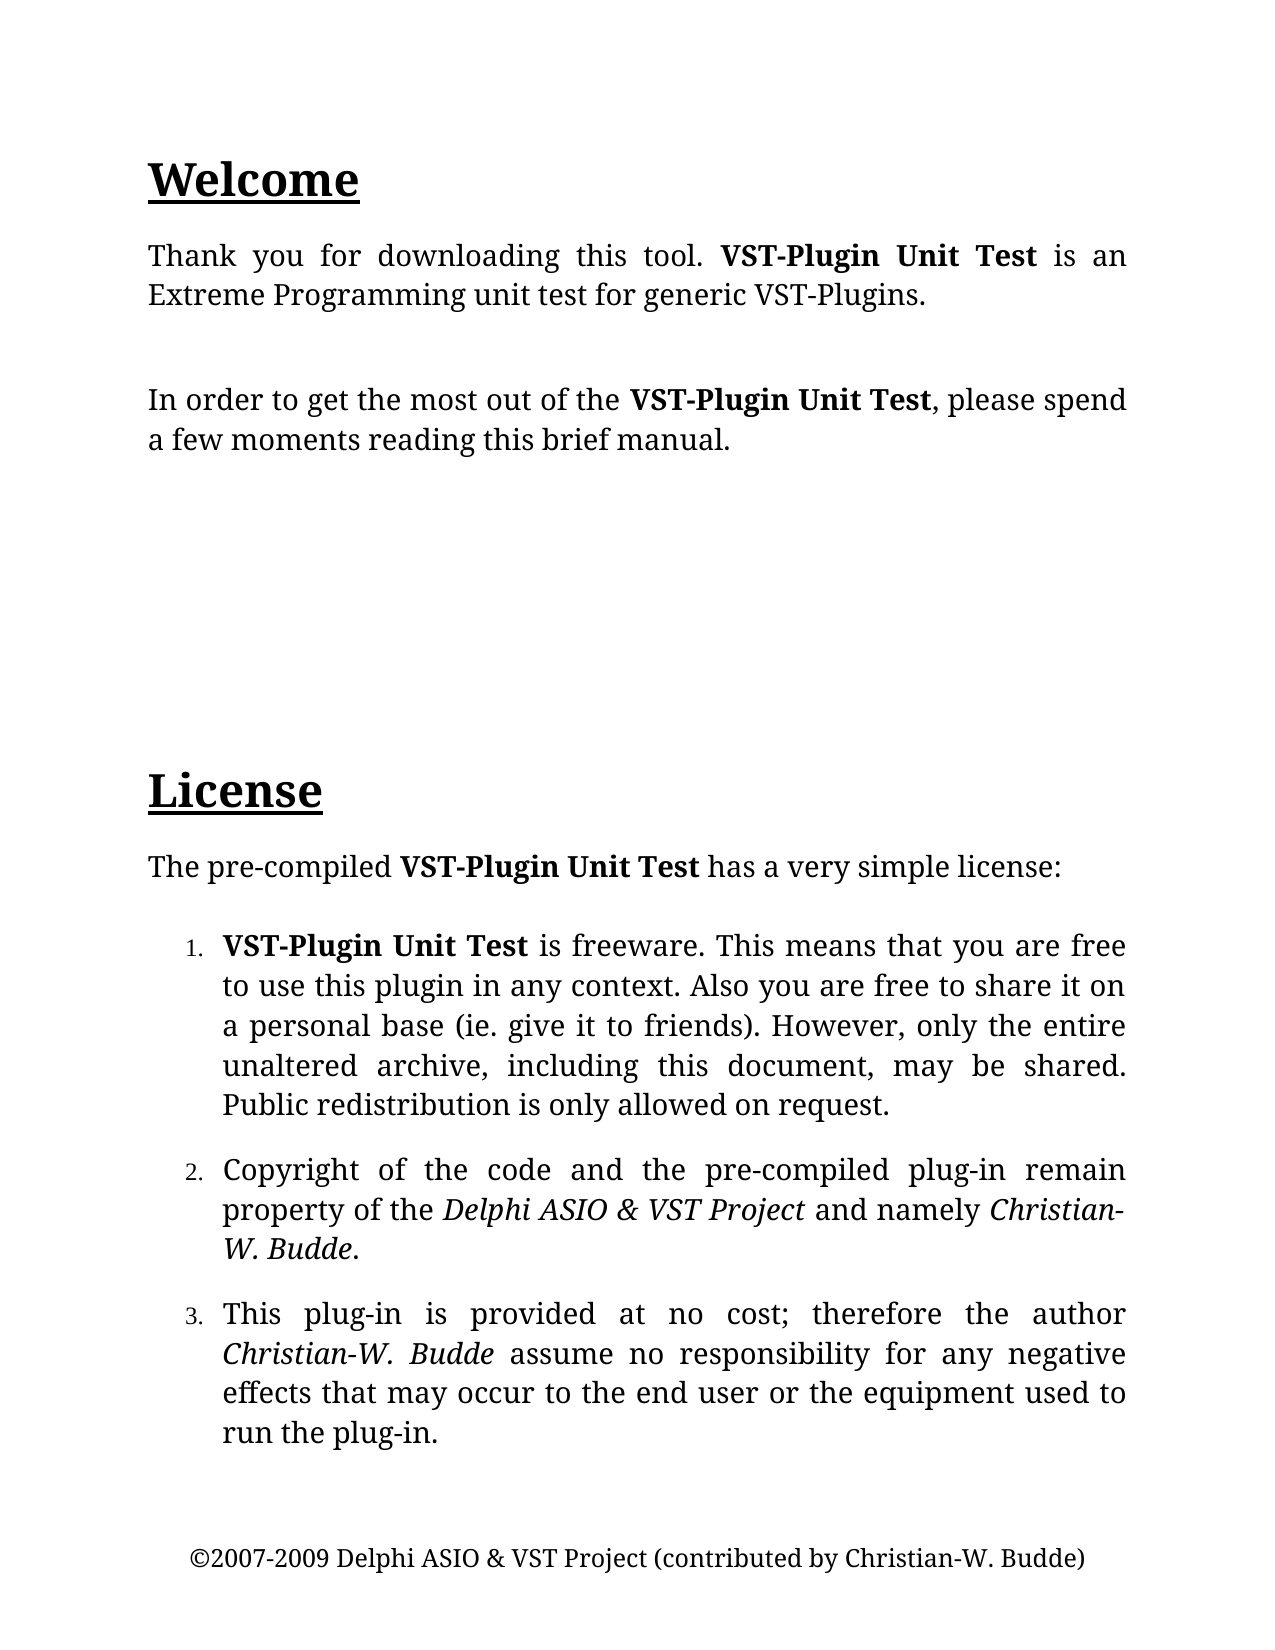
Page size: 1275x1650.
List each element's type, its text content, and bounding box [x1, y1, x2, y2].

subtitle Welcome [148, 148, 1127, 210]
list Copyright of the code and the pre-compiled plug-in remain property of the Delphi ASIO & VST Project and namely Christian-W. Budde. [185, 1149, 1127, 1268]
text Thank you for downloading this tool. VST-Plugin Unit Test is an Extreme Programming unit test for generic VST-Plugins. [148, 235, 1127, 314]
text The pre-compiled VST-Plugin Unit Test has a very simple license: [148, 846, 1127, 886]
list This plug-in is provided at no cost; therefore the author Christian-W. Budde assume no responsibility for any negative effects that may occur to the end user or the equipment used to run the plug-in. [185, 1293, 1127, 1452]
list VST-Plugin Unit Test is freeware. This means that you are free to use this plugin in any context. Also you are free to share it on a personal base (ie. give it to friends). However, only the entire unaltered archive, including this document, may be shared. Public redistribution is only allowed on request. [185, 926, 1127, 1124]
text In order to get the most out of the VST-Plugin Unit Test, please spend a few moments reading this brief manual. [148, 379, 1127, 458]
subtitle License [148, 759, 1127, 821]
